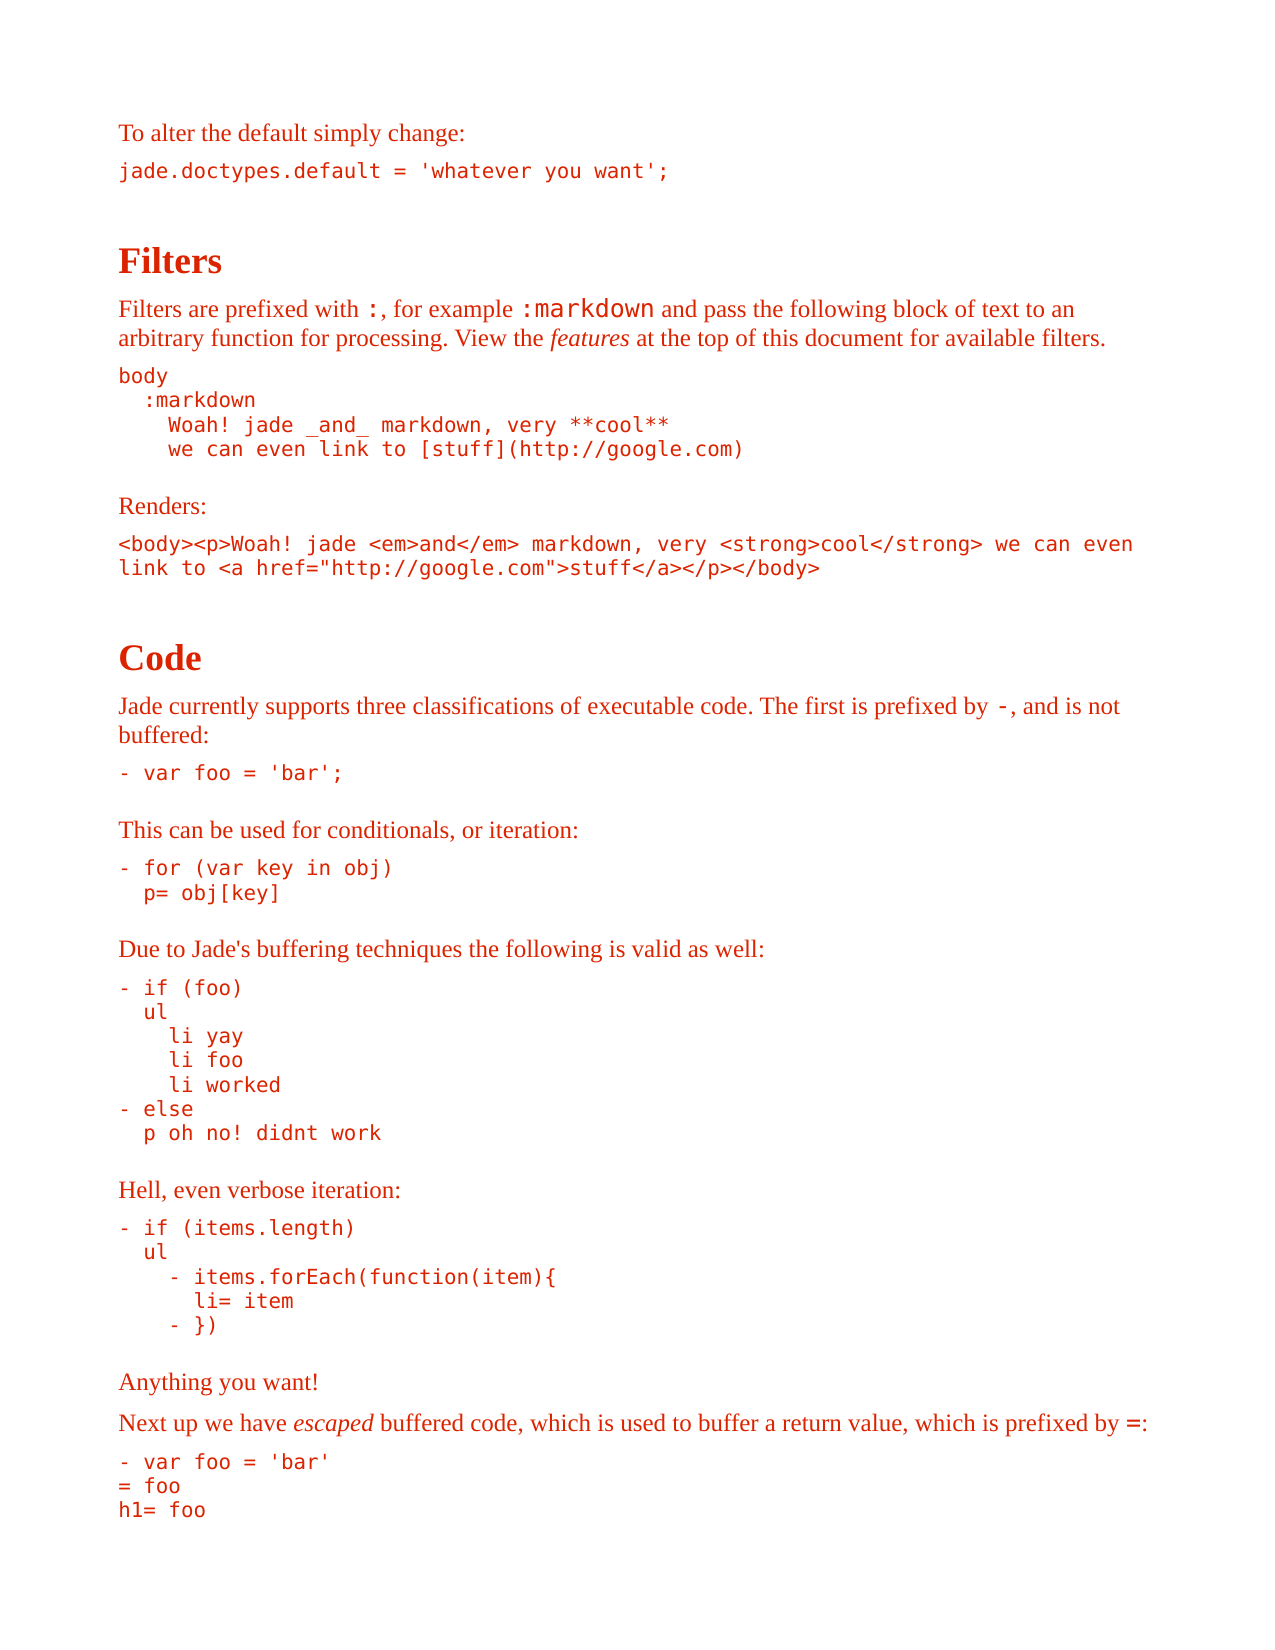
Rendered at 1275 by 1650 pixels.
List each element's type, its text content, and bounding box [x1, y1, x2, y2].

subtitle Filters [118, 238, 1157, 281]
subtitle Code [118, 635, 1157, 678]
text ul [118, 1000, 1157, 1024]
text p oh no! didnt work [118, 1121, 1157, 1145]
text p= obj[key] [118, 881, 1157, 905]
text Woah! jade _and_ markdown, very **cool** [118, 413, 1157, 437]
text This can be used for conditionals, or iteration: [118, 815, 1157, 844]
text - if (items.length) [118, 1216, 1157, 1240]
text Due to Jade's buffering techniques the following is valid as well: [118, 934, 1157, 963]
text Hell, even verbose iteration: [118, 1175, 1157, 1204]
text - }) [118, 1313, 1157, 1337]
text body [118, 364, 1157, 388]
text - for (var key in obj) [118, 856, 1157, 881]
text To alter the default simply change: [118, 118, 1157, 147]
text Next up we have escaped buffered code, which is used to buffer a return value, which is prefixed by =: [118, 1408, 1157, 1437]
text Renders: [118, 491, 1157, 519]
text <body><p>Woah! jade <em>and</em> markdown, very <strong>cool</strong> we can even link to <a href="http://google.com">stuff</a></p></body> [118, 532, 1157, 581]
text Jade currently supports three classifications of executable code. The first is prefixed by -, and is not buffered: [118, 691, 1157, 749]
text li worked [118, 1073, 1157, 1097]
text = foo [118, 1474, 1157, 1498]
text - else [118, 1097, 1157, 1121]
text - var foo = 'bar' [118, 1450, 1157, 1474]
text h1= foo [118, 1498, 1157, 1523]
text li yay [118, 1024, 1157, 1048]
text :markdown [118, 388, 1157, 413]
text we can even link to [stuff](http://google.com) [118, 437, 1157, 461]
text Anything you want! [118, 1367, 1157, 1396]
text Filters are prefixed with :, for example :markdown and pass the following block of text to an arbitrary function for processing. View the features at the top of this document for available filters. [118, 294, 1157, 352]
text li= item [118, 1289, 1157, 1313]
text ul [118, 1240, 1157, 1265]
text - items.forEach(function(item){ [118, 1265, 1157, 1289]
text - if (foo) [118, 976, 1157, 1000]
text jade.doctypes.default = 'whatever you want'; [118, 159, 1157, 184]
text - var foo = 'bar'; [118, 761, 1157, 786]
text li foo [118, 1048, 1157, 1073]
